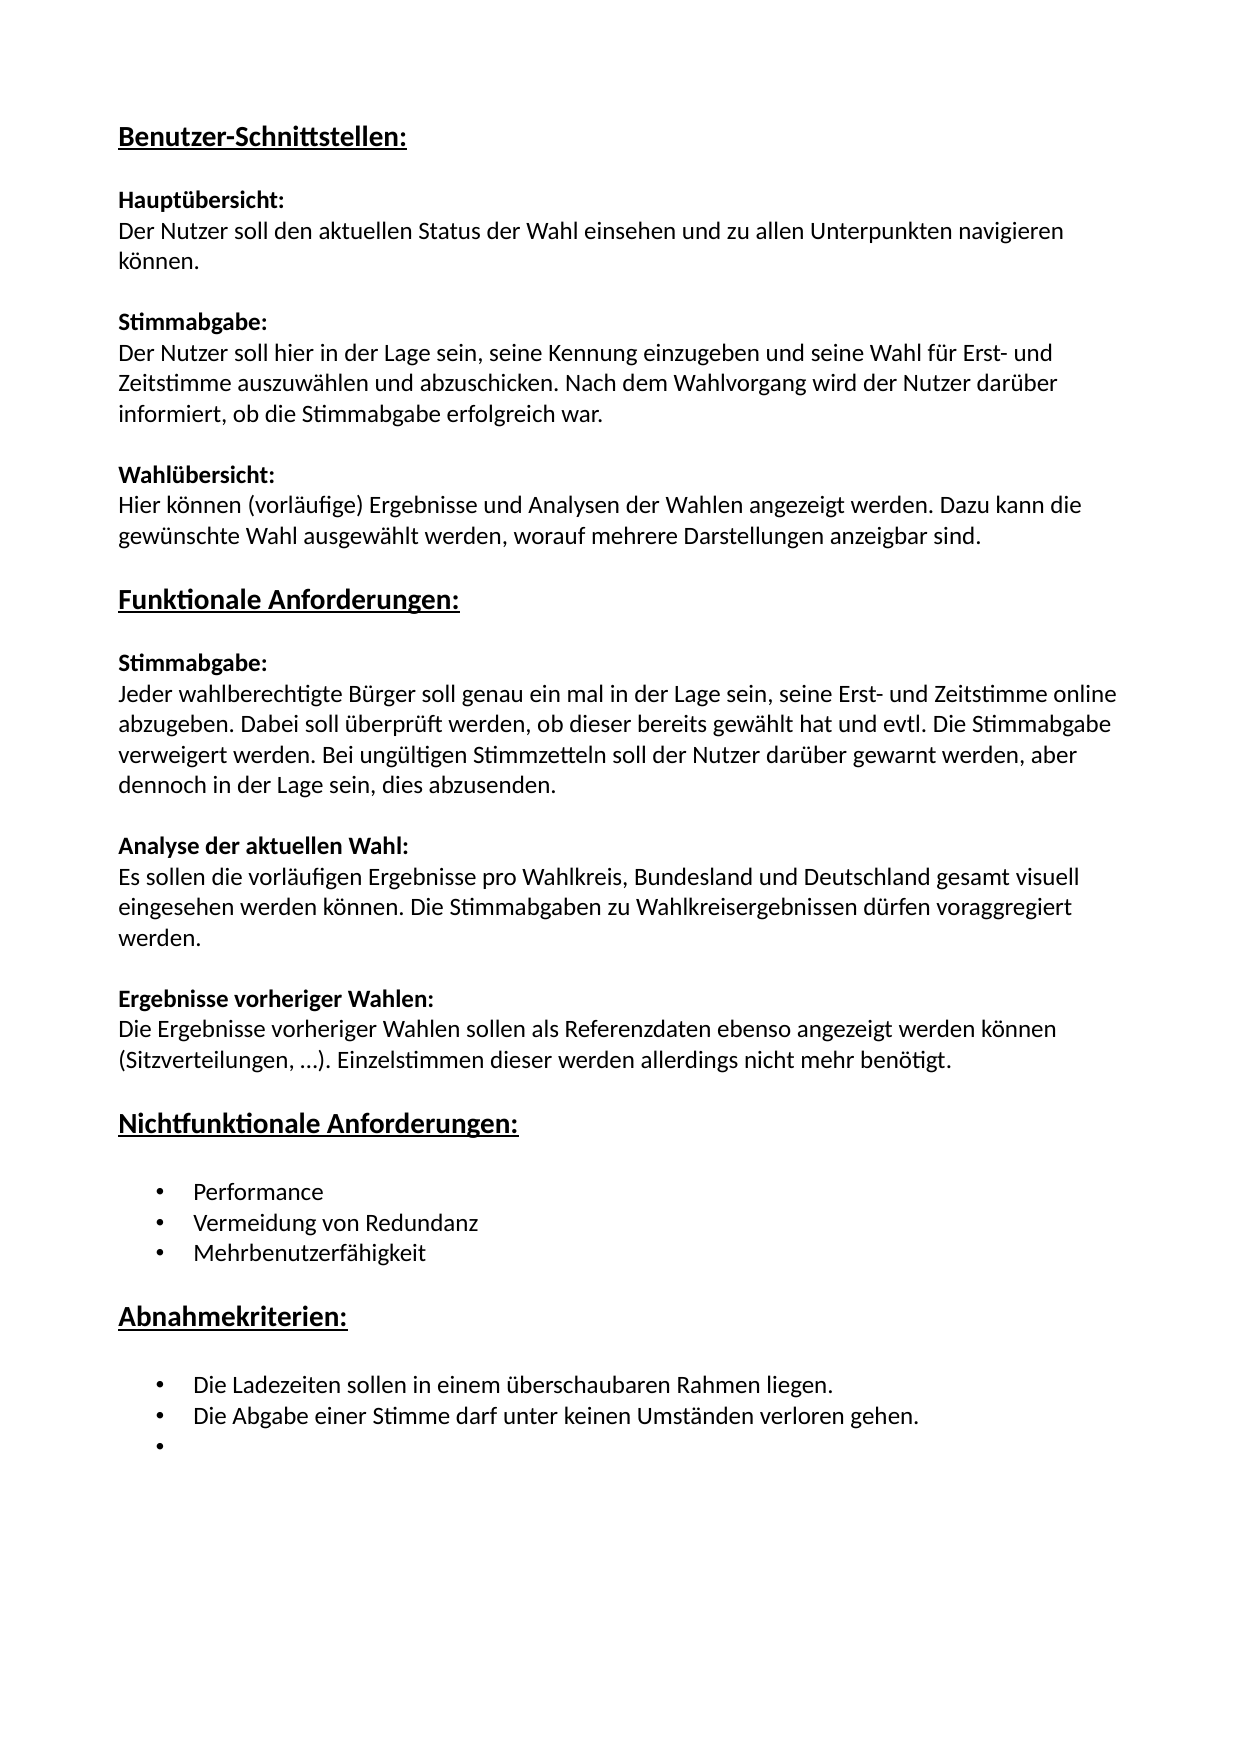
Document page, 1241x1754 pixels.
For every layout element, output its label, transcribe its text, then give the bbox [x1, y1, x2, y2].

text Der Nutzer soll hier in der Lage sein, seine Kennung einzugeben und seine Wahl für Erst- und Zeitstimme auszuwählen und abzuschicken. Nach dem Wahlvorgang wird der Nutzer darüber informiert, ob die Stimmabgabe erfolgreich war. [118, 337, 1122, 428]
text Benutzer-Schnittstellen: [118, 118, 1122, 154]
text Hauptübersicht: [118, 184, 1122, 215]
text Wahlübersicht: [118, 459, 1122, 489]
text Analyse der aktuellen Wahl: [118, 830, 1122, 861]
list Die Abgabe einer Stimme darf unter keinen Umständen verloren gehen. [156, 1400, 1122, 1431]
text Es sollen die vorläufigen Ergebnisse pro Wahlkreis, Bundesland und Deutschland gesamt visuell eingesehen werden können. Die Stimmabgaben zu Wahlkreisergebnissen dürfen voraggregiert werden. [118, 861, 1122, 952]
list Die Ladezeiten sollen in einem überschaubaren Rahmen liegen. [156, 1369, 1122, 1400]
text Stimmabgabe: [118, 306, 1122, 337]
list Mehrbenutzerfähigkeit [156, 1237, 1122, 1268]
text Der Nutzer soll den aktuellen Status der Wahl einsehen und zu allen Unterpunkten navigieren können. [118, 215, 1122, 276]
text Abnahmekriterien: [118, 1298, 1122, 1334]
text Hier können (vorläufige) Ergebnisse und Analysen der Wahlen angezeigt werden. Dazu kann die gewünschte Wahl ausgewählt werden, worauf mehrere Darstellungen anzeigbar sind. [118, 489, 1122, 551]
text Ergebnisse vorheriger Wahlen: [118, 983, 1122, 1013]
text Nichtfunktionale Anforderungen: [118, 1105, 1122, 1141]
text Die Ergebnisse vorheriger Wahlen sollen als Referenzdaten ebenso angezeigt werden können (Sitzverteilungen, …). Einzelstimmen dieser werden allerdings nicht mehr benötigt. [118, 1013, 1122, 1074]
text Jeder wahlberechtigte Bürger soll genau ein mal in der Lage sein, seine Erst- und Zeitstimme online abzugeben. Dabei soll überprüft werden, ob dieser bereits gewählt hat und evtl. Die Stimmabgabe verweigert werden. Bei ungültigen Stimmzetteln soll der Nutzer darüber gewarnt werden, aber dennoch in der Lage sein, dies abzusenden. [118, 678, 1122, 800]
text Funktionale Anforderungen: [118, 581, 1122, 617]
list Vermeidung von Redundanz [156, 1207, 1122, 1237]
text Stimmabgabe: [118, 647, 1122, 678]
list Performance [156, 1176, 1122, 1207]
